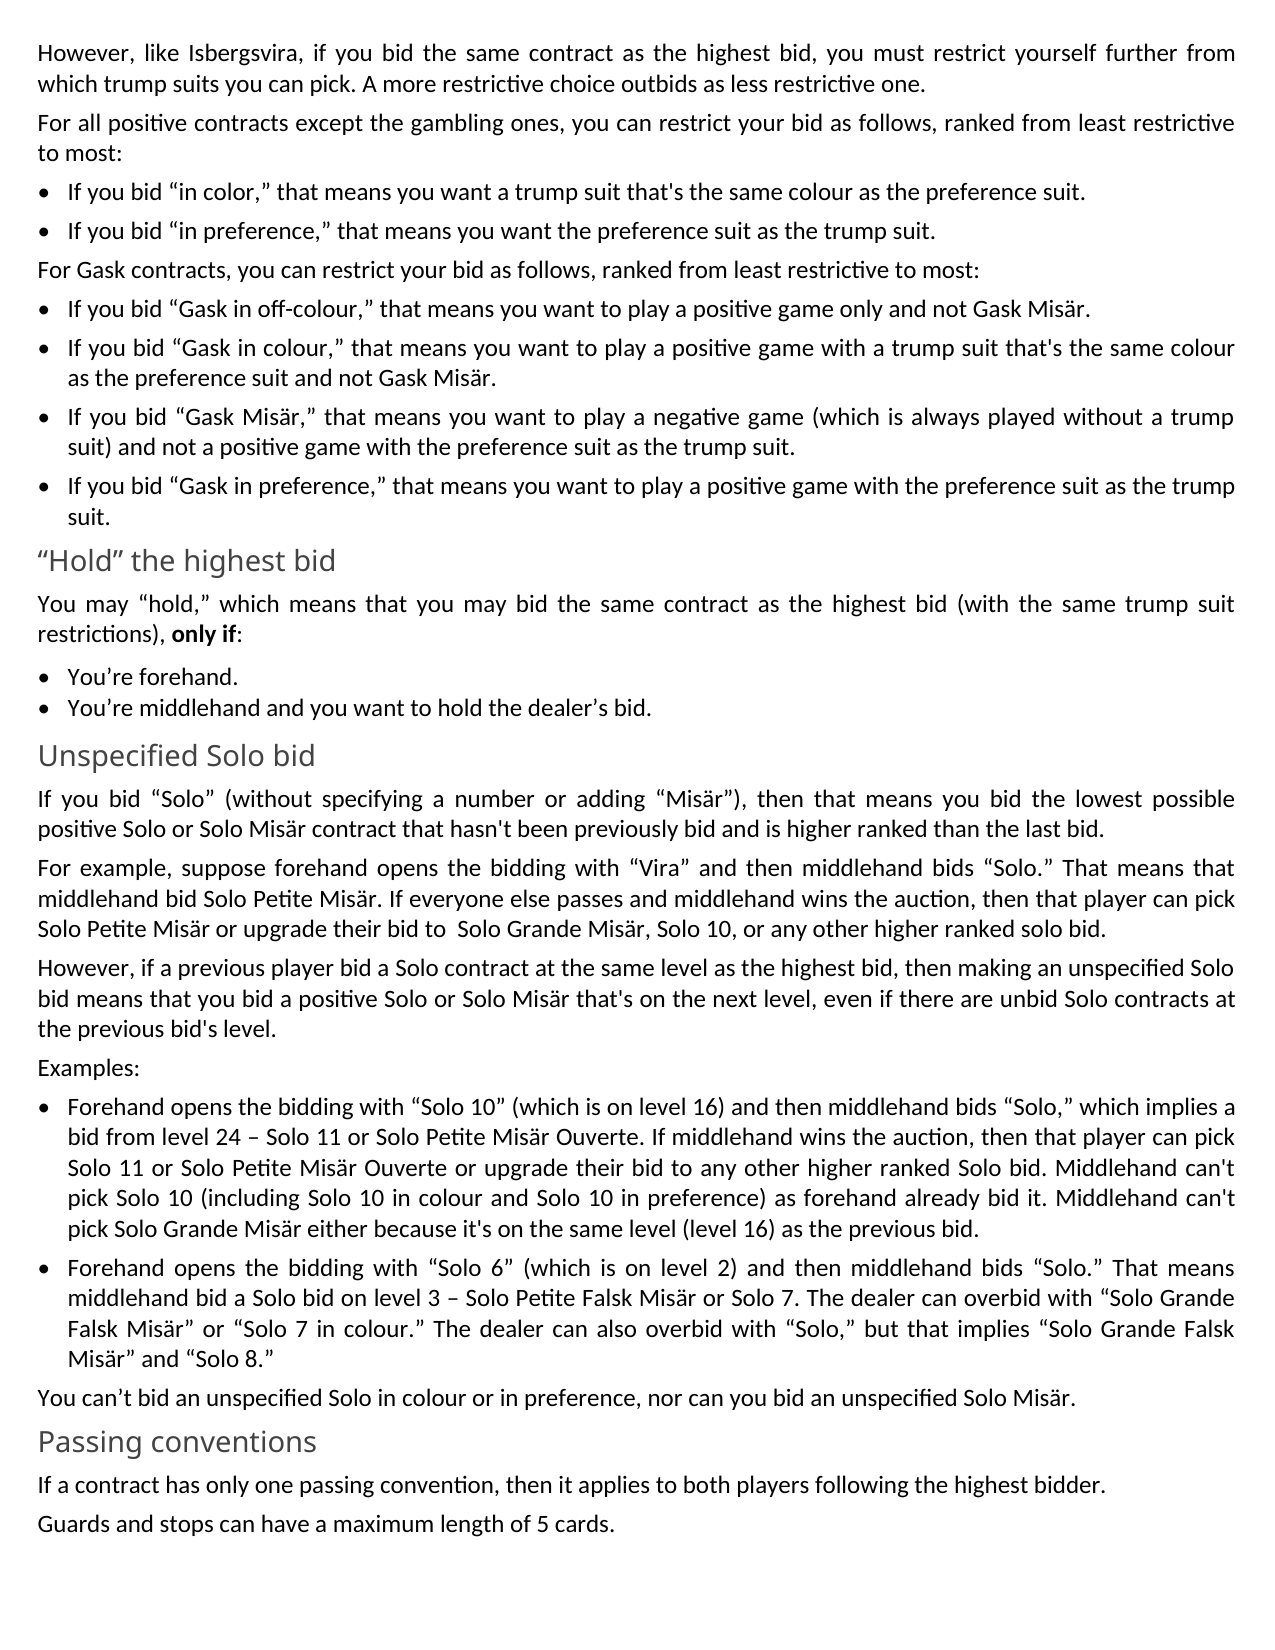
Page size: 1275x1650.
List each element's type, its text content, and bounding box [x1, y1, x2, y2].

list Forehand opens the bidding with “Solo 6” (which is on level 2) and then middlehand bids “Solo.” That means middlehand bid a Solo bid on level 3 – Solo Petite Falsk Misär or Solo 7. The dealer can overbid with “Solo Grande Falsk Misär” or “Solo 7 in colour.” The dealer can also overbid with “Solo,” but that implies “Solo Grande Falsk Misär” and “Solo 8.” [37, 1252, 1237, 1374]
text For all positive contracts except the gambling ones, you can restrict your bid as follows, ranked from least restrictive to most: [37, 107, 1237, 168]
list If you bid “in color,” that means you want a trump suit that's the same colour as the preference suit. [37, 176, 1237, 207]
subtitle Passing conventions [37, 1421, 1237, 1461]
text However, if a previous player bid a Solo contract at the same level as the highest bid, then making an unspecified Solo bid means that you bid a positive Solo or Solo Misär that's on the next level, even if there are unbid Solo contracts at the previous bid's level. [37, 952, 1237, 1044]
text If a contract has only one passing convention, then it applies to both players following the highest bidder. [37, 1469, 1237, 1500]
text You can’t bid an unspecified Solo in colour or in preference, nor can you bid an unspecified Solo Misär. [37, 1382, 1237, 1413]
text For Gask contracts, you can restrict your bid as follows, ranked from least restrictive to most: [37, 254, 1237, 284]
text If you bid “Solo” (without specifying a number or adding “Misär”), then that means you bid the lowest possible positive Solo or Solo Misär contract that hasn't been previously bid and is higher ranked than the last bid. [37, 783, 1237, 844]
list You’re forehand. [37, 661, 1237, 692]
text Examples: [37, 1052, 1237, 1083]
list You’re middlehand and you want to hold the dealer’s bid. [37, 692, 1237, 722]
list If you bid “Gask in colour,” that means you want to play a positive game with a trump suit that's the same colour as the preference suit and not Gask Misär. [37, 332, 1237, 393]
text You may “hold,” which means that you may bid the same contract as the highest bid (with the same trump suit restrictions), only if: [37, 588, 1237, 649]
text For example, suppose forehand opens the bidding with “Vira” and then middlehand bids “Solo.” That means that middlehand bid Solo Petite Misär. If everyone else passes and middlehand wins the auction, then that player can pick Solo Petite Misär or upgrade their bid to Solo Grande Misär, Solo 10, or any other higher ranked solo bid. [37, 852, 1237, 944]
text Guards and stops can have a maximum length of 5 cards. [37, 1508, 1237, 1538]
list Forehand opens the bidding with “Solo 10” (which is on level 16) and then middlehand bids “Solo,” which implies a bid from level 24 – Solo 11 or Solo Petite Misär Ouverte. If middlehand wins the auction, then that player can pick Solo 11 or Solo Petite Misär Ouverte or upgrade their bid to any other higher ranked Solo bid. Middlehand can't pick Solo 10 (including Solo 10 in colour and Solo 10 in preference) as forehand already bid it. Middlehand can't pick Solo Grande Misär either because it's on the same level (level 16) as the previous bid. [37, 1091, 1237, 1243]
subtitle “Hold” the highest bid [37, 540, 1237, 579]
list If you bid “Gask in preference,” that means you want to play a positive game with the preference suit as the trump suit. [37, 470, 1237, 531]
subtitle Unspecified Solo bid [37, 735, 1237, 774]
text However, like Isbergsvira, if you bid the same contract as the highest bid, you must restrict yourself further from which trump suits you can pick. A more restrictive choice outbids as less restrictive one. [37, 37, 1237, 98]
list If you bid “in preference,” that means you want the preference suit as the trump suit. [37, 215, 1237, 246]
list If you bid “Gask in off-colour,” that means you want to play a positive game only and not Gask Misär. [37, 293, 1237, 323]
list If you bid “Gask Misär,” that means you want to play a negative game (which is always played without a trump suit) and not a positive game with the preference suit as the trump suit. [37, 401, 1237, 462]
